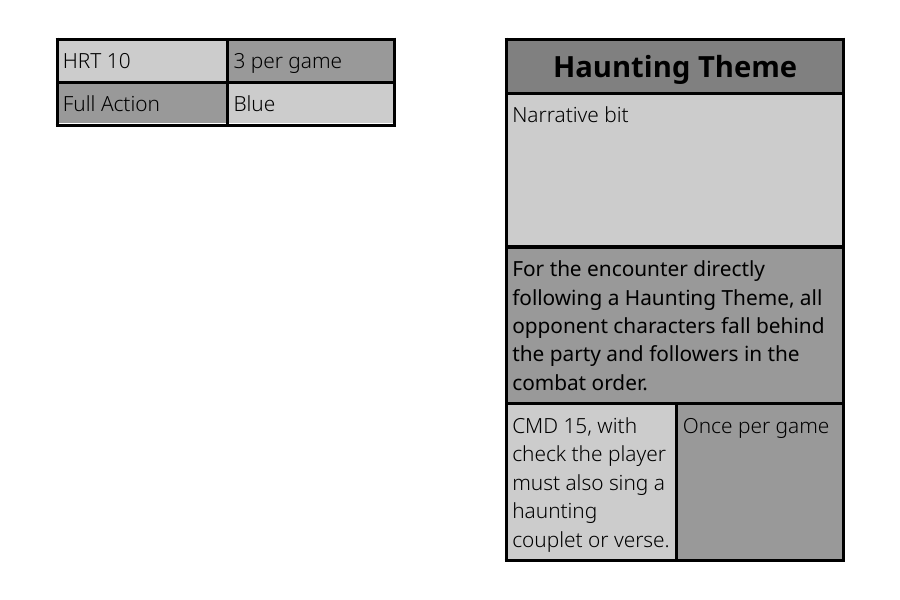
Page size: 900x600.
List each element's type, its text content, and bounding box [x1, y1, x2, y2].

table_cell Full Action [59, 84, 226, 123]
table_cell Once per game [678, 405, 842, 559]
table_cell HRT 10 [59, 41, 226, 81]
table_cell Narrative bit [508, 95, 842, 245]
table_cell 3 per game [229, 41, 393, 81]
table_header Haunting Theme [508, 41, 842, 92]
table_cell For the encounter directly following a Haunting Theme, all opponent characters fall behind the party and followers in the combat order. [508, 249, 842, 402]
table_cell Blue [229, 84, 393, 123]
table_cell CMD 15, with check the player must also sing a haunting couplet or verse. [508, 405, 675, 559]
